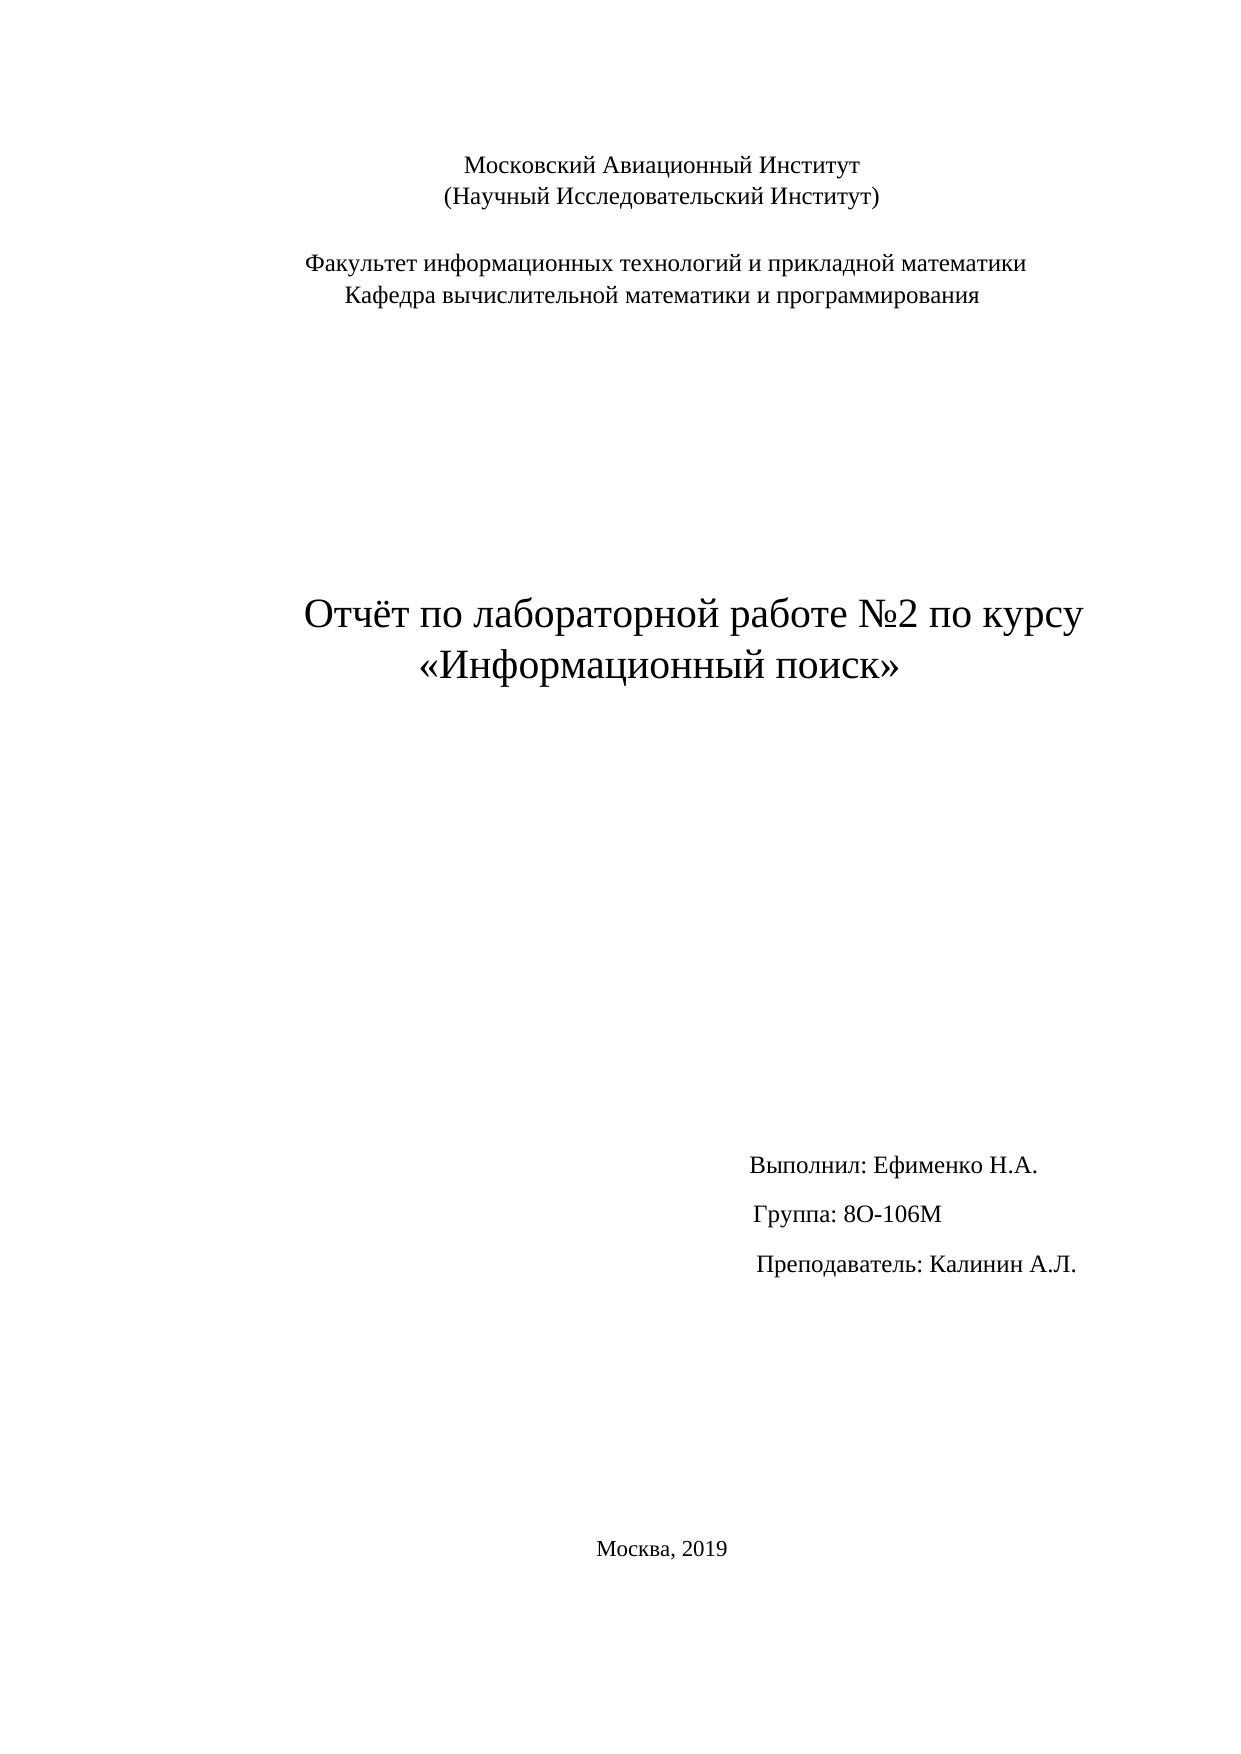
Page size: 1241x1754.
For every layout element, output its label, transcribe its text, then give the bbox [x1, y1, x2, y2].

text Группа: 8О-106М [740, 1199, 1105, 1228]
text Отчёт по лабораторной работе №2 по курсу [177, 588, 1105, 636]
text Московский Авиационный Институт [225, 150, 1105, 179]
text Москва, 2019 [224, 1535, 1105, 1561]
text (Научный Исследовательский Институт) [225, 181, 1105, 210]
text Преподаватель: Калинин А.Л. [650, 1249, 1105, 1277]
text «Информационный поиск» [224, 639, 1105, 687]
text Выполнил: Ефименко Н.А. [177, 1150, 1044, 1179]
text Факультет информационных технологий и прикладной математики [305, 248, 1105, 277]
text Кафедра вычислительной математики и программирования [344, 280, 1105, 308]
